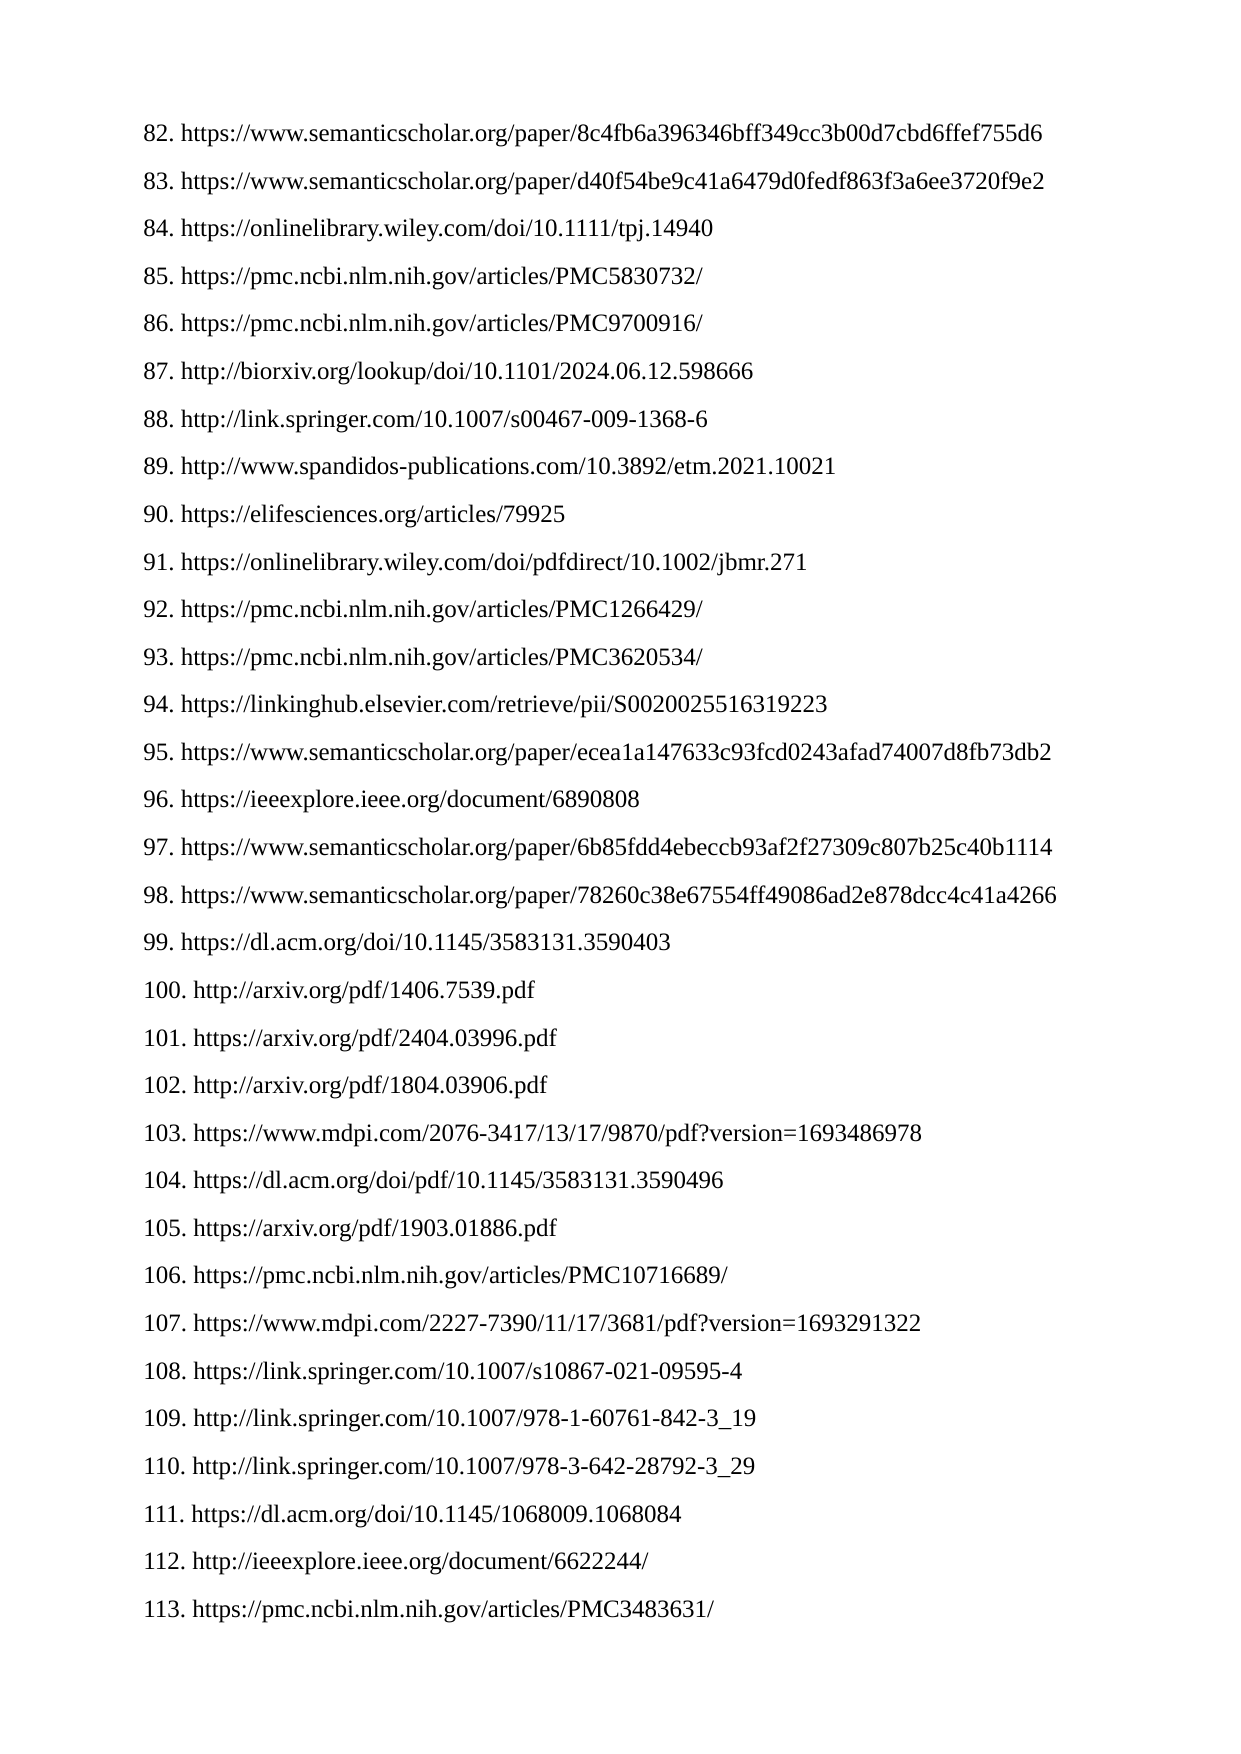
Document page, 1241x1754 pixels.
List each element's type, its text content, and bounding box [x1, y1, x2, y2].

text 87. http://biorxiv.org/lookup/doi/10.1101/2024.06.12.598666 [118, 356, 1122, 385]
text 90. https://elifesciences.org/articles/79925 [118, 499, 1122, 528]
text 95. https://www.semanticscholar.org/paper/ecea1a147633c93fcd0243afad74007d8fb73db2 [118, 737, 1122, 766]
text 98. https://www.semanticscholar.org/paper/78260c38e67554ff49086ad2e878dcc4c41a4266 [118, 880, 1122, 908]
text 88. http://link.springer.com/10.1007/s00467-009-1368-6 [118, 404, 1122, 432]
text 85. https://pmc.ncbi.nlm.nih.gov/articles/PMC5830732/ [118, 261, 1122, 290]
text 110. http://link.springer.com/10.1007/978-3-642-28792-3_29 [118, 1451, 1122, 1480]
text 107. https://www.mdpi.com/2227-7390/11/17/3681/pdf?version=1693291322 [118, 1308, 1122, 1337]
text 109. http://link.springer.com/10.1007/978-1-60761-842-3_19 [118, 1403, 1122, 1432]
text 83. https://www.semanticscholar.org/paper/d40f54be9c41a6479d0fedf863f3a6ee3720f9e2 [118, 166, 1122, 194]
text 113. https://pmc.ncbi.nlm.nih.gov/articles/PMC3483631/ [118, 1594, 1122, 1623]
text 96. https://ieeexplore.ieee.org/document/6890808 [118, 784, 1122, 813]
text 112. http://ieeexplore.ieee.org/document/6622244/ [118, 1546, 1122, 1575]
text 105. https://arxiv.org/pdf/1903.01886.pdf [118, 1213, 1122, 1242]
text 111. https://dl.acm.org/doi/10.1145/1068009.1068084 [118, 1499, 1122, 1527]
text 94. https://linkinghub.elsevier.com/retrieve/pii/S0020025516319223 [118, 689, 1122, 718]
text 101. https://arxiv.org/pdf/2404.03996.pdf [118, 1023, 1122, 1051]
text 86. https://pmc.ncbi.nlm.nih.gov/articles/PMC9700916/ [118, 308, 1122, 337]
text 104. https://dl.acm.org/doi/pdf/10.1145/3583131.3590496 [118, 1165, 1122, 1194]
text 82. https://www.semanticscholar.org/paper/8c4fb6a396346bff349cc3b00d7cbd6ffef755d6 [118, 118, 1122, 147]
text 97. https://www.semanticscholar.org/paper/6b85fdd4ebeccb93af2f27309c807b25c40b1114 [118, 832, 1122, 861]
text 102. http://arxiv.org/pdf/1804.03906.pdf [118, 1070, 1122, 1099]
text 91. https://onlinelibrary.wiley.com/doi/pdfdirect/10.1002/jbmr.271 [118, 547, 1122, 575]
text 99. https://dl.acm.org/doi/10.1145/3583131.3590403 [118, 927, 1122, 956]
text 93. https://pmc.ncbi.nlm.nih.gov/articles/PMC3620534/ [118, 642, 1122, 671]
text 108. https://link.springer.com/10.1007/s10867-021-09595-4 [118, 1356, 1122, 1384]
text 106. https://pmc.ncbi.nlm.nih.gov/articles/PMC10716689/ [118, 1261, 1122, 1289]
text 103. https://www.mdpi.com/2076-3417/13/17/9870/pdf?version=1693486978 [118, 1118, 1122, 1147]
text 92. https://pmc.ncbi.nlm.nih.gov/articles/PMC1266429/ [118, 594, 1122, 623]
text 100. http://arxiv.org/pdf/1406.7539.pdf [118, 975, 1122, 1004]
text 89. http://www.spandidos-publications.com/10.3892/etm.2021.10021 [118, 451, 1122, 480]
text 84. https://onlinelibrary.wiley.com/doi/10.1111/tpj.14940 [118, 213, 1122, 242]
